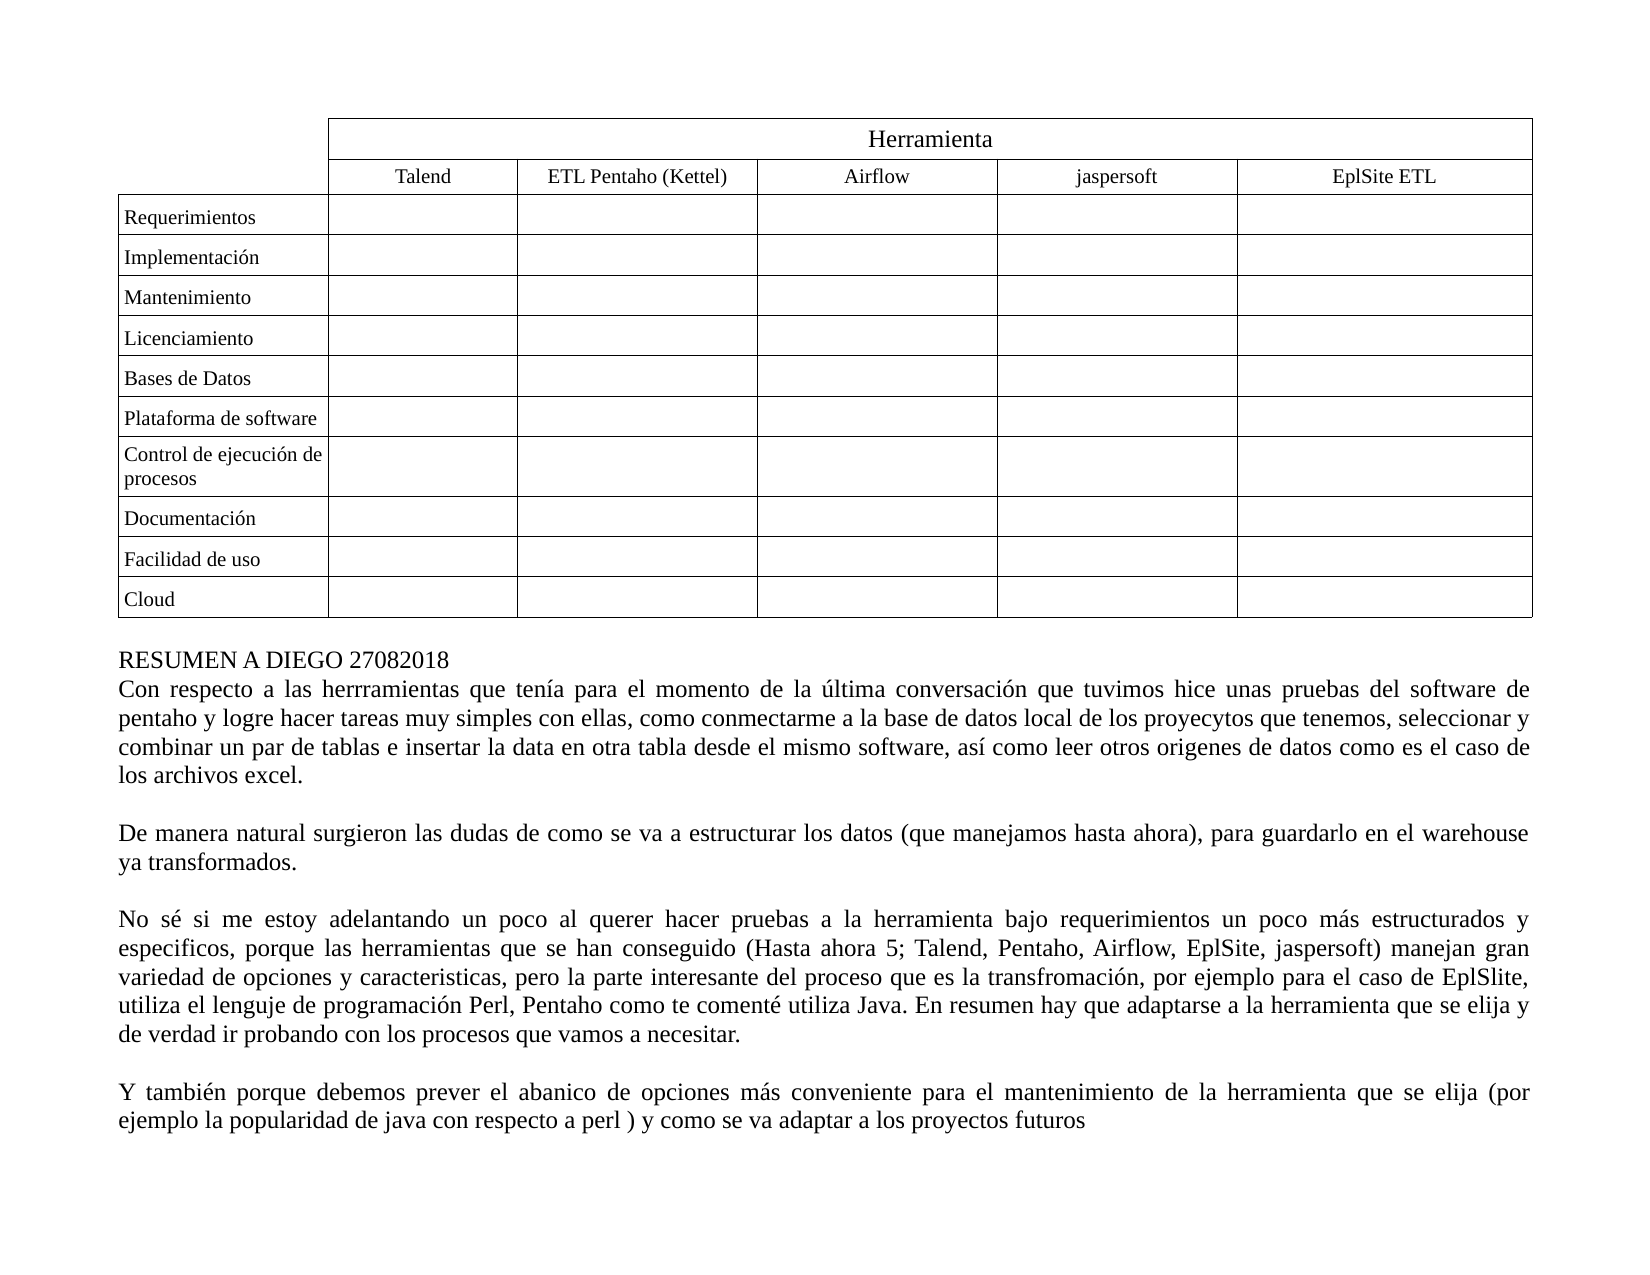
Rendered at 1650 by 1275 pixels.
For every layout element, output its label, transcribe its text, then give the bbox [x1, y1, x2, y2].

table_cell Implementación [119, 235, 328, 275]
table_cell [518, 235, 757, 275]
table_cell Bases de Datos [119, 356, 328, 396]
table_cell [329, 397, 517, 436]
table_cell [1238, 537, 1532, 576]
table_cell Licenciamiento [119, 316, 328, 355]
table_cell [1238, 577, 1532, 617]
table_cell [998, 356, 1237, 396]
table_cell [518, 537, 757, 576]
table_cell [329, 497, 517, 536]
table_cell [518, 577, 757, 617]
text RESUMEN A DIEGO 27082018 [118, 645, 1532, 674]
table_cell [518, 316, 757, 355]
table_cell [998, 437, 1237, 496]
table_cell jaspersoft [998, 160, 1237, 194]
table_cell Mantenimiento [119, 276, 328, 315]
table_cell [518, 356, 757, 396]
text De manera natural surgieron las dudas de como se va a estructurar los datos (que manejamos hasta ahora), para guardarlo en el warehouse ya transformados. [118, 818, 1532, 875]
text Y también porque debemos prever el abanico de opciones más conveniente para el mantenimiento de la herramienta que se elija (por ejemplo la popularidad de java con respecto a perl ) y como se va adaptar a los proyectos futuros [118, 1077, 1532, 1134]
table_cell [998, 497, 1237, 536]
text No sé si me estoy adelantando un poco al querer hacer pruebas a la herramienta bajo requerimientos un poco más estructurados y especificos, porque las herramientas que se han conseguido (Hasta ahora 5; Talend, Pentaho, Airflow, EplSite, jaspersoft) manejan gran variedad de opciones y caracteristicas, pero la parte interesante del proceso que es la transfromación, por ejemplo para el caso de EplSlite, utiliza el lenguje de programación Perl, Pentaho como te comenté utiliza Java. En resumen hay que adaptarse a la herramienta que se elija y de verdad ir probando con los procesos que vamos a necesitar. [118, 904, 1532, 1048]
table_cell [1238, 235, 1532, 275]
table_cell [758, 577, 997, 617]
table_cell [998, 316, 1237, 355]
table_cell [518, 497, 757, 536]
table_cell [998, 397, 1237, 436]
table_cell Requerimientos [119, 195, 328, 234]
table_header [118, 118, 328, 194]
text Con respecto a las herrramientas que tenía para el momento de la última conversación que tuvimos hice unas pruebas del software de pentaho y logre hacer tareas muy simples con ellas, como conmectarme a la base de datos local de los proyecytos que tenemos, seleccionar y combinar un par de tablas e insertar la data en otra tabla desde el mismo software, así como leer otros origenes de datos como es el caso de los archivos excel. [118, 674, 1532, 789]
table_cell [998, 235, 1237, 275]
table_cell [758, 235, 997, 275]
table_cell [758, 537, 997, 576]
table_cell [758, 276, 997, 315]
table_cell EplSite ETL [1238, 160, 1532, 194]
table_cell [329, 577, 517, 617]
table_cell [1238, 437, 1532, 496]
table_cell [758, 397, 997, 436]
table_cell [329, 437, 517, 496]
table_cell [1238, 276, 1532, 315]
table_cell [518, 276, 757, 315]
table_cell [1238, 397, 1532, 436]
table_cell Control de ejecución de procesos [119, 437, 328, 496]
table_cell [1238, 316, 1532, 355]
table_cell [518, 437, 757, 496]
table_cell [329, 537, 517, 576]
table_cell Airflow [758, 160, 997, 194]
table_cell [518, 195, 757, 234]
table_cell [758, 316, 997, 355]
table_cell [1238, 497, 1532, 536]
table_header Herramienta [329, 119, 1532, 158]
table_cell [329, 195, 517, 234]
table_cell ETL Pentaho (Kettel) [518, 160, 757, 194]
table_cell [998, 276, 1237, 315]
table_cell [329, 235, 517, 275]
table_cell Talend [329, 160, 517, 194]
table_cell [998, 537, 1237, 576]
table_cell [1238, 195, 1532, 234]
table_cell [329, 316, 517, 355]
table_cell Plataforma de software [119, 397, 328, 436]
table_cell [758, 437, 997, 496]
table_cell Documentación [119, 497, 328, 536]
table_cell [998, 195, 1237, 234]
table_cell Cloud [119, 577, 328, 617]
table_cell Facilidad de uso [119, 537, 328, 576]
table_cell [329, 356, 517, 396]
table_cell [518, 397, 757, 436]
table_cell [758, 497, 997, 536]
table_cell [998, 577, 1237, 617]
table_cell [758, 356, 997, 396]
table_cell [1238, 356, 1532, 396]
table_cell [329, 276, 517, 315]
table_cell [758, 195, 997, 234]
